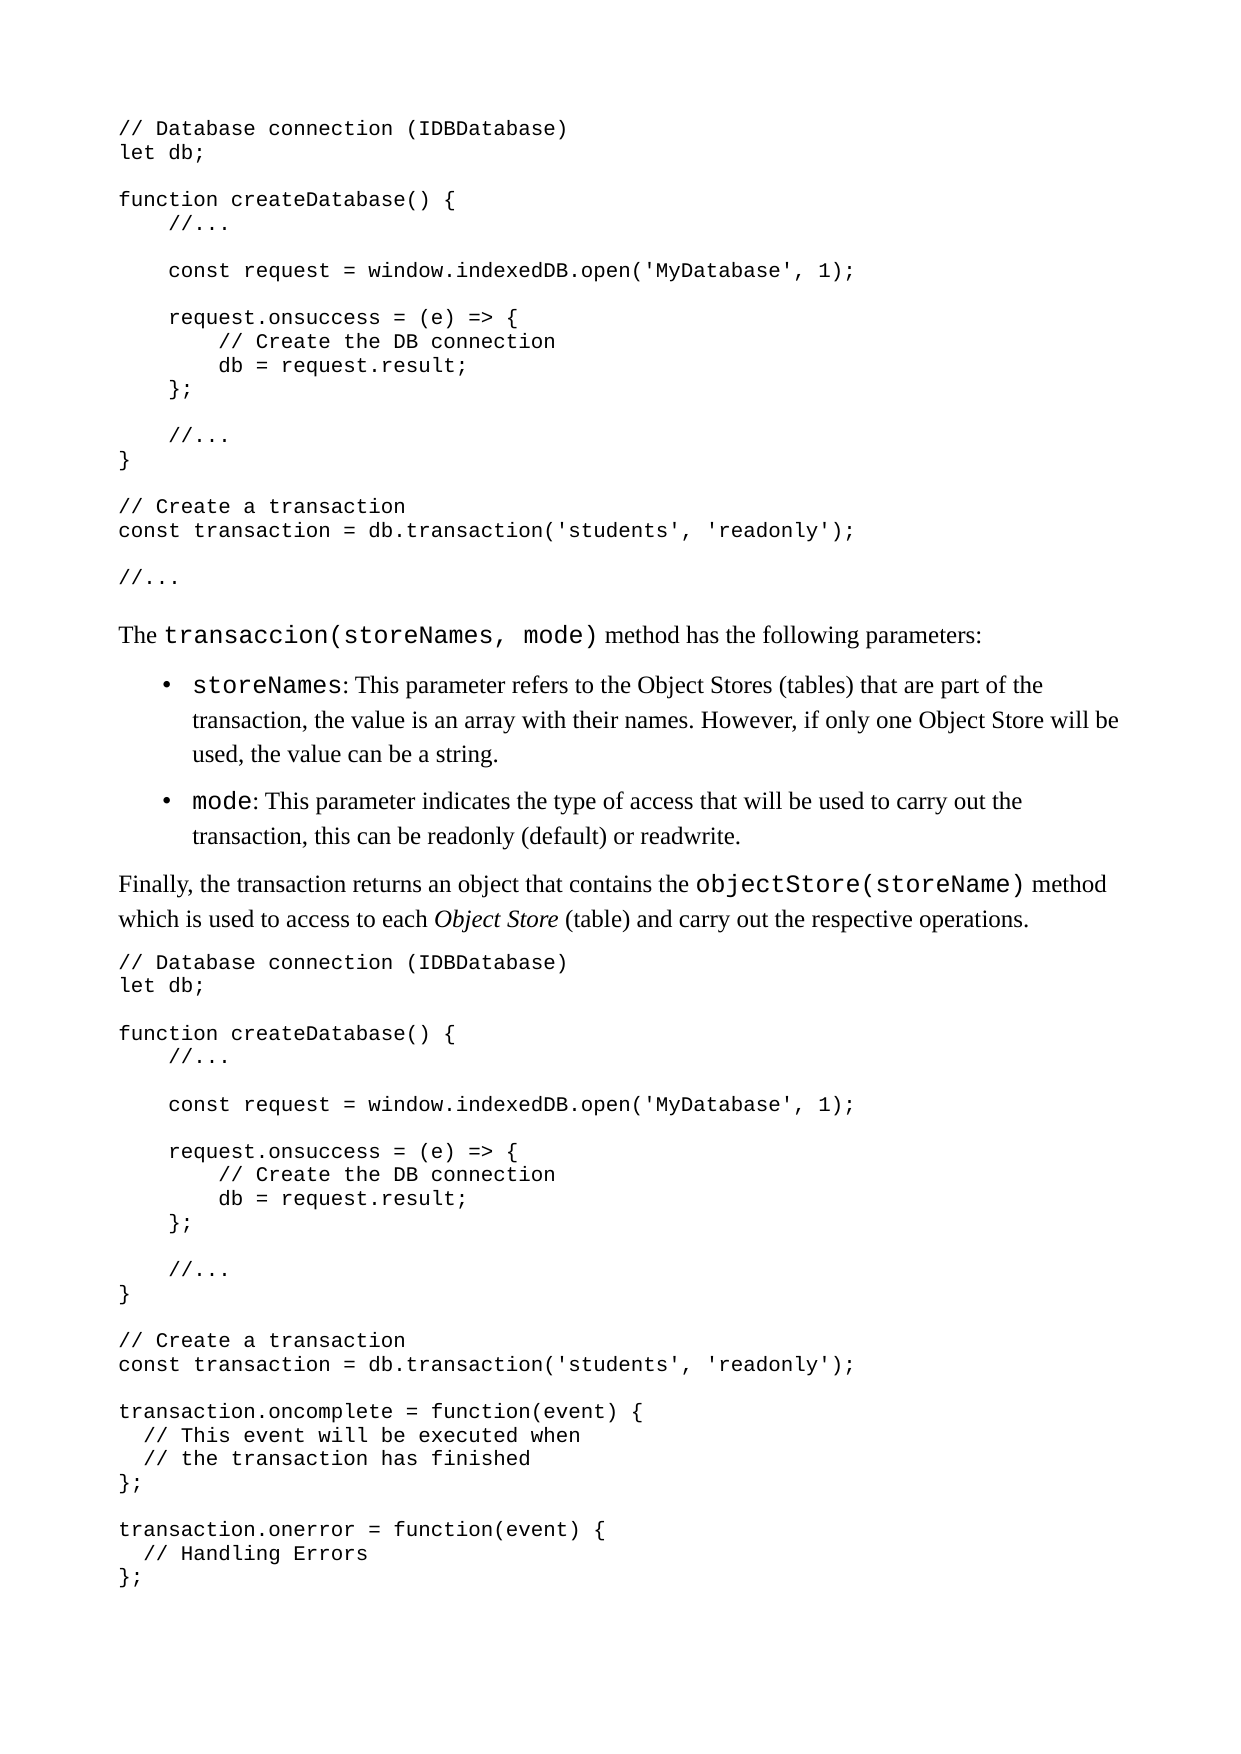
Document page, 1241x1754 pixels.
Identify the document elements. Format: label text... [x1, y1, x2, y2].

text request.onsuccess = (e) => { [118, 1141, 1122, 1164]
text //... [118, 213, 1122, 236]
text // Handling Errors [118, 1543, 1122, 1566]
text // Create a transaction [118, 496, 1122, 520]
text db = request.result; [118, 1188, 1122, 1212]
text //... [118, 567, 1122, 591]
text let db; [118, 975, 1122, 999]
text }; [118, 378, 1122, 402]
text function createDatabase() { [118, 1023, 1122, 1046]
text The transaccion(storeNames, mode) method has the following parameters: [118, 621, 1122, 651]
text // Database connection (IDBDatabase) [118, 118, 1122, 142]
text // Create the DB connection [118, 1164, 1122, 1188]
text const transaction = db.transaction('students', 'readonly'); [118, 520, 1122, 544]
text //... [118, 1259, 1122, 1283]
text const request = window.indexedDB.open('MyDatabase', 1); [118, 260, 1122, 284]
text // Create the DB connection [118, 331, 1122, 354]
text transaction.oncomplete = function(event) { [118, 1401, 1122, 1424]
text }; [118, 1472, 1122, 1496]
text db = request.result; [118, 354, 1122, 378]
text } [118, 1283, 1122, 1306]
text transaction.onerror = function(event) { [118, 1519, 1122, 1543]
text //... [118, 426, 1122, 449]
text Finally, the transaction returns an object that contains the objectStore(storeName) method which is used to access to each Object Store (table) and carry out the respective operations. [118, 869, 1122, 933]
text const transaction = db.transaction('students', 'readonly'); [118, 1354, 1122, 1377]
text // Database connection (IDBDatabase) [118, 952, 1122, 975]
text //... [118, 1046, 1122, 1070]
text }; [118, 1212, 1122, 1235]
text let db; [118, 142, 1122, 165]
text // This event will be executed when [118, 1424, 1122, 1448]
text } [118, 449, 1122, 473]
text const request = window.indexedDB.open('MyDatabase', 1); [118, 1093, 1122, 1117]
text request.onsuccess = (e) => { [118, 307, 1122, 331]
list mode: This parameter indicates the type of access that will be used to carry out the transaction, this can be readonly (default) or readwrite. [162, 786, 1122, 850]
list storeNames: This parameter refers to the Object Stores (tables) that are part of the transaction, the value is an array with their names. However, if only one Object Store will be used, the value can be a string. [162, 671, 1122, 767]
text // Create a transaction [118, 1330, 1122, 1354]
text function createDatabase() { [118, 189, 1122, 213]
text // the transaction has finished [118, 1448, 1122, 1472]
text }; [118, 1566, 1122, 1590]
